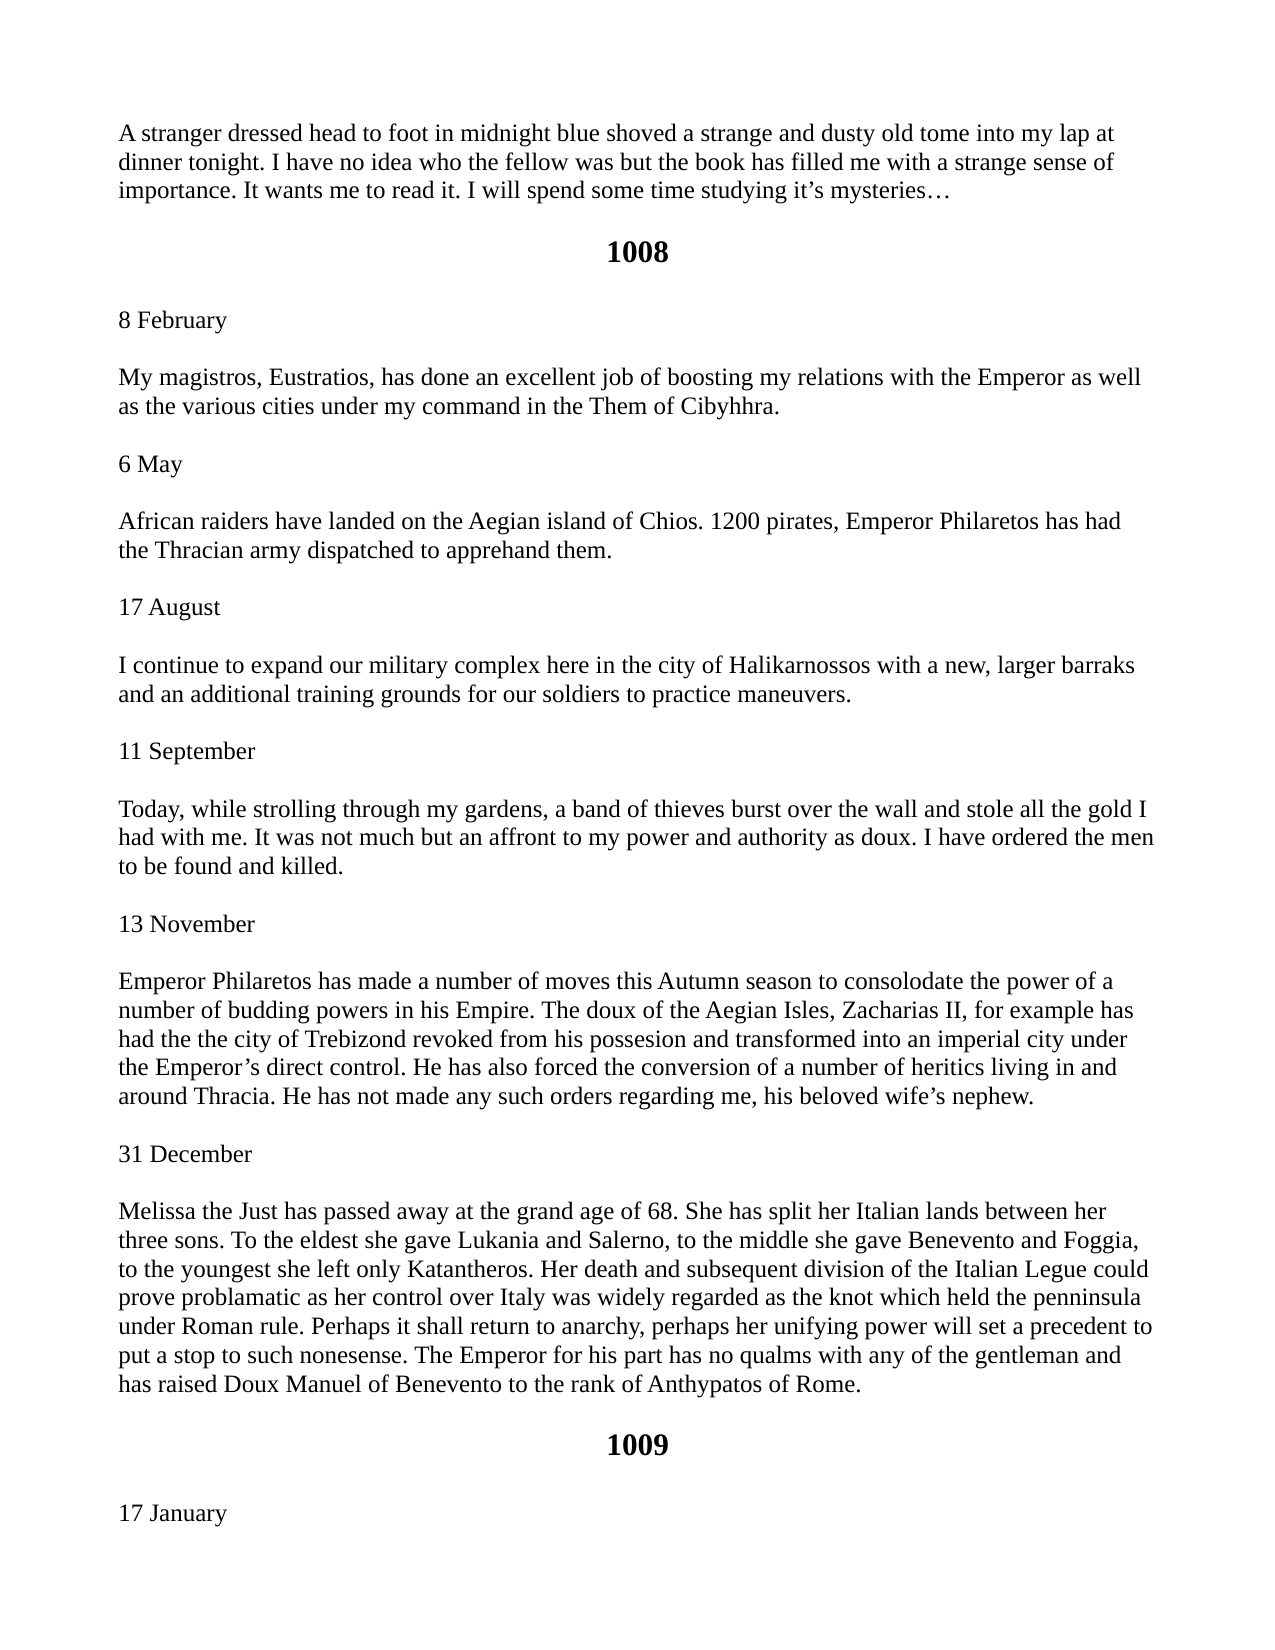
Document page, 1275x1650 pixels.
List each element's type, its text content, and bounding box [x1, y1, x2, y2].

text 17 January [118, 1498, 1157, 1527]
text 17 August [118, 592, 1157, 621]
text 31 December [118, 1139, 1157, 1167]
text My magistros, Eustratios, has done an excellent job of boosting my relations with the Emperor as well as the various cities under my command in the Them of Cibyhhra. [118, 362, 1157, 420]
text I continue to expand our military complex here in the city of Halikarnossos with a new, larger barraks and an additional training grounds for our soldiers to practice maneuvers. [118, 650, 1157, 707]
text 1008 [118, 233, 1157, 269]
text 11 September [118, 736, 1157, 765]
text African raiders have landed on the Aegian island of Chios. 1200 pirates, Emperor Philaretos has had the Thracian army dispatched to apprehand them. [118, 506, 1157, 564]
text 6 May [118, 449, 1157, 477]
text A stranger dressed head to foot in midnight blue shoved a strange and dusty old tome into my lap at dinner tonight. I have no idea who the fellow was but the book has filled me with a strange sense of importance. It wants me to read it. I will spend some time studying it’s mysteries… [118, 118, 1157, 204]
text Melissa the Just has passed away at the grand age of 68. She has split her Italian lands between her three sons. To the eldest she gave Lukania and Salerno, to the middle she gave Benevento and Foggia, to the youngest she left only Katantheros. Her death and subsequent division of the Italian Legue could prove problamatic as her control over Italy was widely regarded as the knot which held the penninsula under Roman rule. Perhaps it shall return to anarchy, perhaps her unifying power will set a precedent to put a stop to such nonesense. The Emperor for his part has no qualms with any of the gentleman and has raised Doux Manuel of Benevento to the rank of Anthypatos of Rome. [118, 1196, 1157, 1397]
text 1009 [118, 1426, 1157, 1462]
text Today, while strolling through my gardens, a band of thieves burst over the wall and stole all the gold I had with me. It was not much but an affront to my power and authority as doux. I have ordered the men to be found and killed. [118, 794, 1157, 880]
text 8 February [118, 305, 1157, 334]
text Emperor Philaretos has made a number of moves this Autumn season to consolodate the power of a number of budding powers in his Empire. The doux of the Aegian Isles, Zacharias II, for example has had the the city of Trebizond revoked from his possesion and transformed into an imperial city under the Emperor’s direct control. He has also forced the conversion of a number of heritics living in and around Thracia. He has not made any such orders regarding me, his beloved wife’s nephew. [118, 966, 1157, 1110]
text 13 November [118, 909, 1157, 937]
